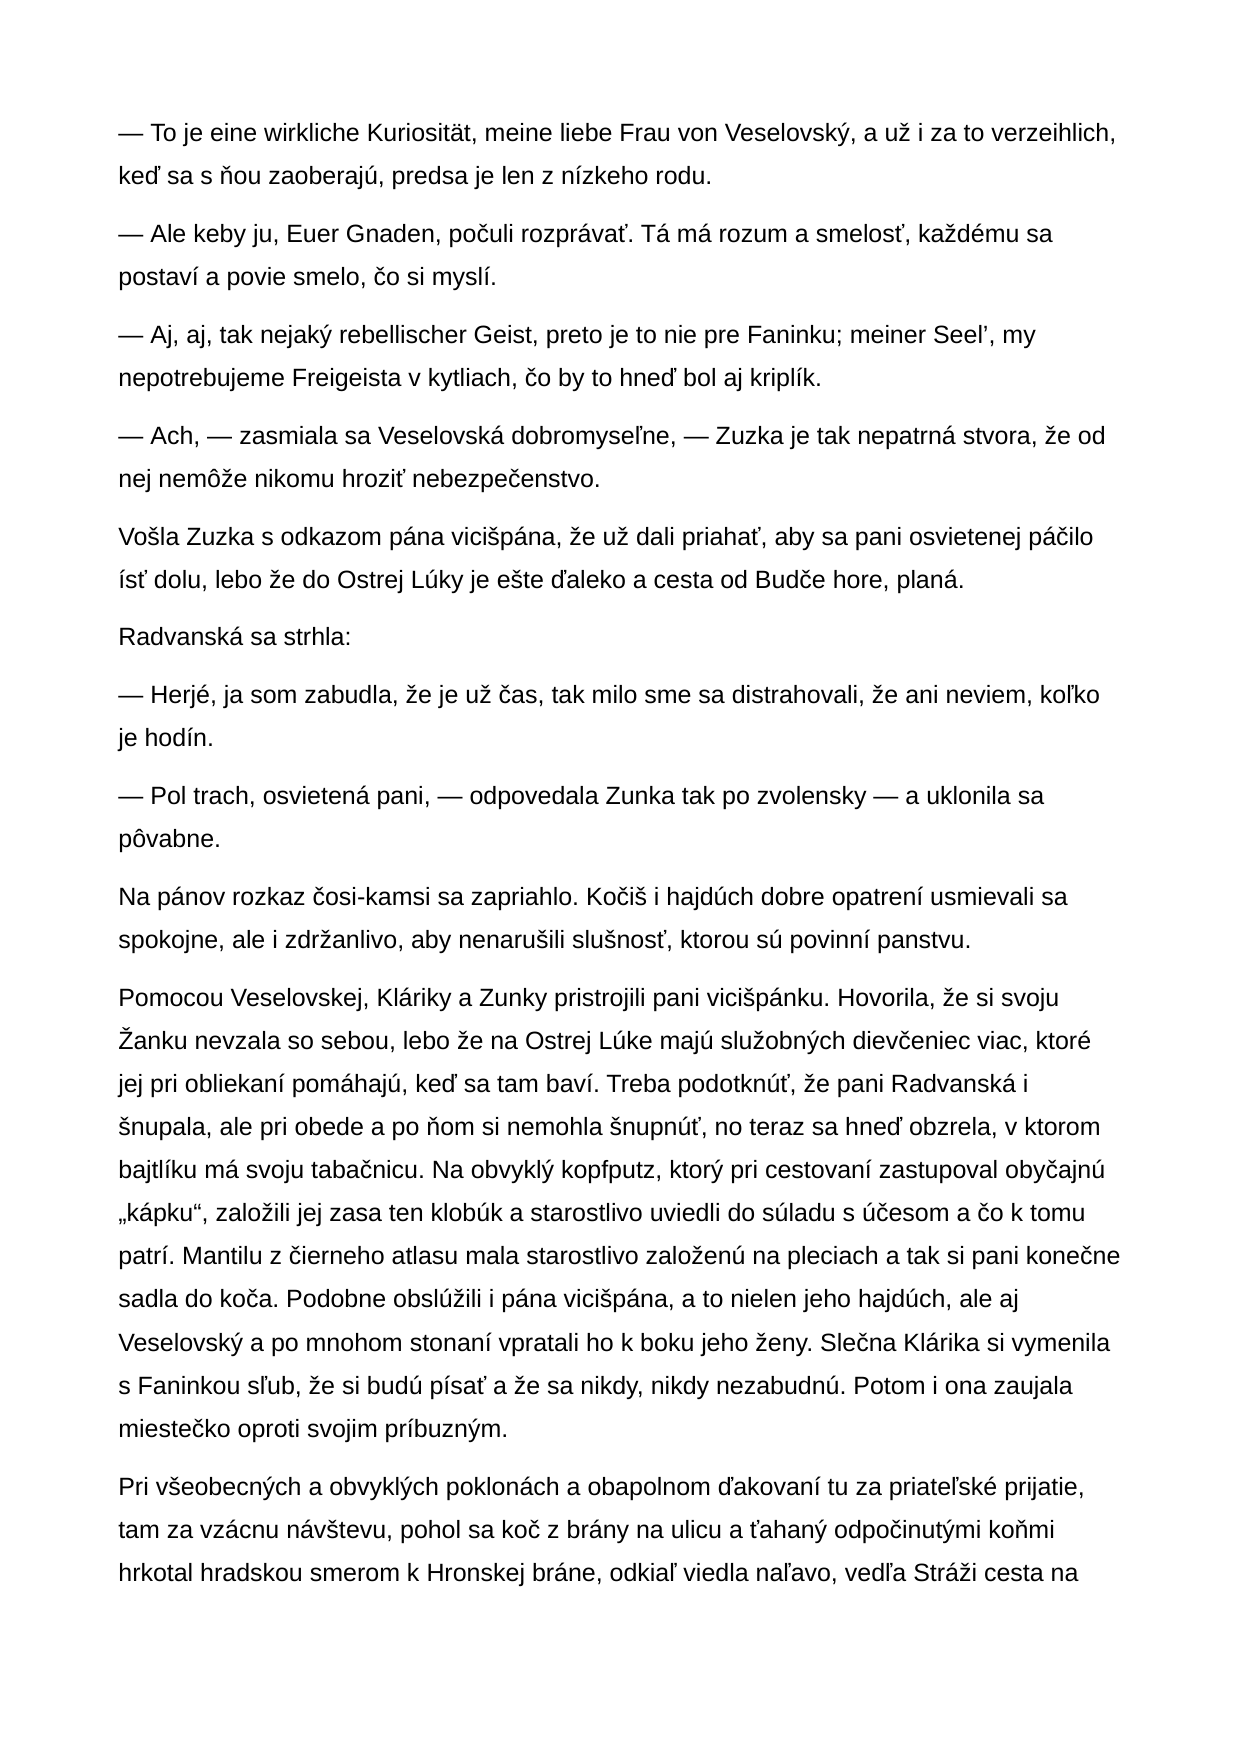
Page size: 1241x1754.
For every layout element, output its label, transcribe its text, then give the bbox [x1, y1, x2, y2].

text Na pánov rozkaz čosi-kamsi sa zapriahlo. Kočiš i hajdúch dobre opatrení usmievali sa spokojne, ale i zdržanlivo, aby nenarušili slušnosť, ktorou sú povinní panstvu. [118, 882, 1122, 953]
text Pri všeobecných a obvyklých poklonách a obapolnom ďakovaní tu za priateľské prijatie, tam za vzácnu návštevu, pohol sa koč z brány na ulicu a ťahaný odpočinutými koňmi hrkotal hradskou smerom k Hronskej bráne, odkiaľ viedla naľavo, vedľa Stráži cesta na [118, 1471, 1122, 1586]
text Radvanská sa strhla: [118, 622, 1122, 651]
text — Pol trach, osvietená pani, — odpovedala Zunka tak po zvolensky — a uklonila sa pôvabne. [118, 781, 1122, 853]
text Pomocou Veselovskej, Kláriky a Zunky pristrojili pani vicišpánku. Hovorila, že si svoju Žanku nevzala so sebou, lebo že na Ostrej Lúke majú služobných dievčeniec viac, ktoré jej pri obliekaní pomáhajú, keď sa tam baví. Treba podotknúť, že pani Radvanská i šnupala, ale pri obede a po ňom si nemohla šnupnúť, no teraz sa hneď obzrela, v ktorom bajtlíku má svoju tabačnicu. Na obvyklý kopfputz, ktorý pri cestovaní zastupoval obyčajnú „kápku“, založili jej zasa ten klobúk a starostlivo uviedli do súladu s účesom a čo k tomu patrí. Mantilu z čierneho atlasu mala starostlivo založenú na pleciach a tak si pani konečne sadla do koča. Podobne obslúžili i pána vicišpána, a to nielen jeho hajdúch, ale aj Veselovský a po mnohom stonaní vpratali ho k boku jeho ženy. Slečna Klárika si vymenila s Faninkou sľub, že si budú písať a že sa nikdy, nikdy nezabudnú. Potom i ona zaujala miestečko oproti svojim príbuzným. [118, 982, 1122, 1442]
text — Ach, — zasmiala sa Veselovská dobromyseľne, — Zuzka je tak nepatrná stvora, že od nej nemôže nikomu hroziť nebezpečenstvo. [118, 421, 1122, 492]
text — Ale keby ju, Euer Gnaden, počuli rozprávať. Tá má rozum a smelosť, každému sa postaví a povie smelo, čo si myslí. [118, 219, 1122, 291]
text — To je eine wirkliche Kuriosität, meine liebe Frau von Veselovský, a už i za to verzeihlich, keď sa s ňou zaoberajú, predsa je len z nízkeho rodu. [118, 118, 1122, 190]
text — Herjé, ja som zabudla, že je už čas, tak milo sme sa distrahovali, že ani neviem, koľko je hodín. [118, 680, 1122, 752]
text — Aj, aj, tak nejaký rebellischer Geist, preto je to nie pre Faninku; meiner Seel’, my nepotrebujeme Freigeista v kytliach, čo by to hneď bol aj kriplík. [118, 320, 1122, 392]
text Vošla Zuzka s odkazom pána vicišpána, že už dali priahať, aby sa pani osvietenej páčilo ísť dolu, lebo že do Ostrej Lúky je ešte ďaleko a cesta od Budče hore, planá. [118, 521, 1122, 593]
